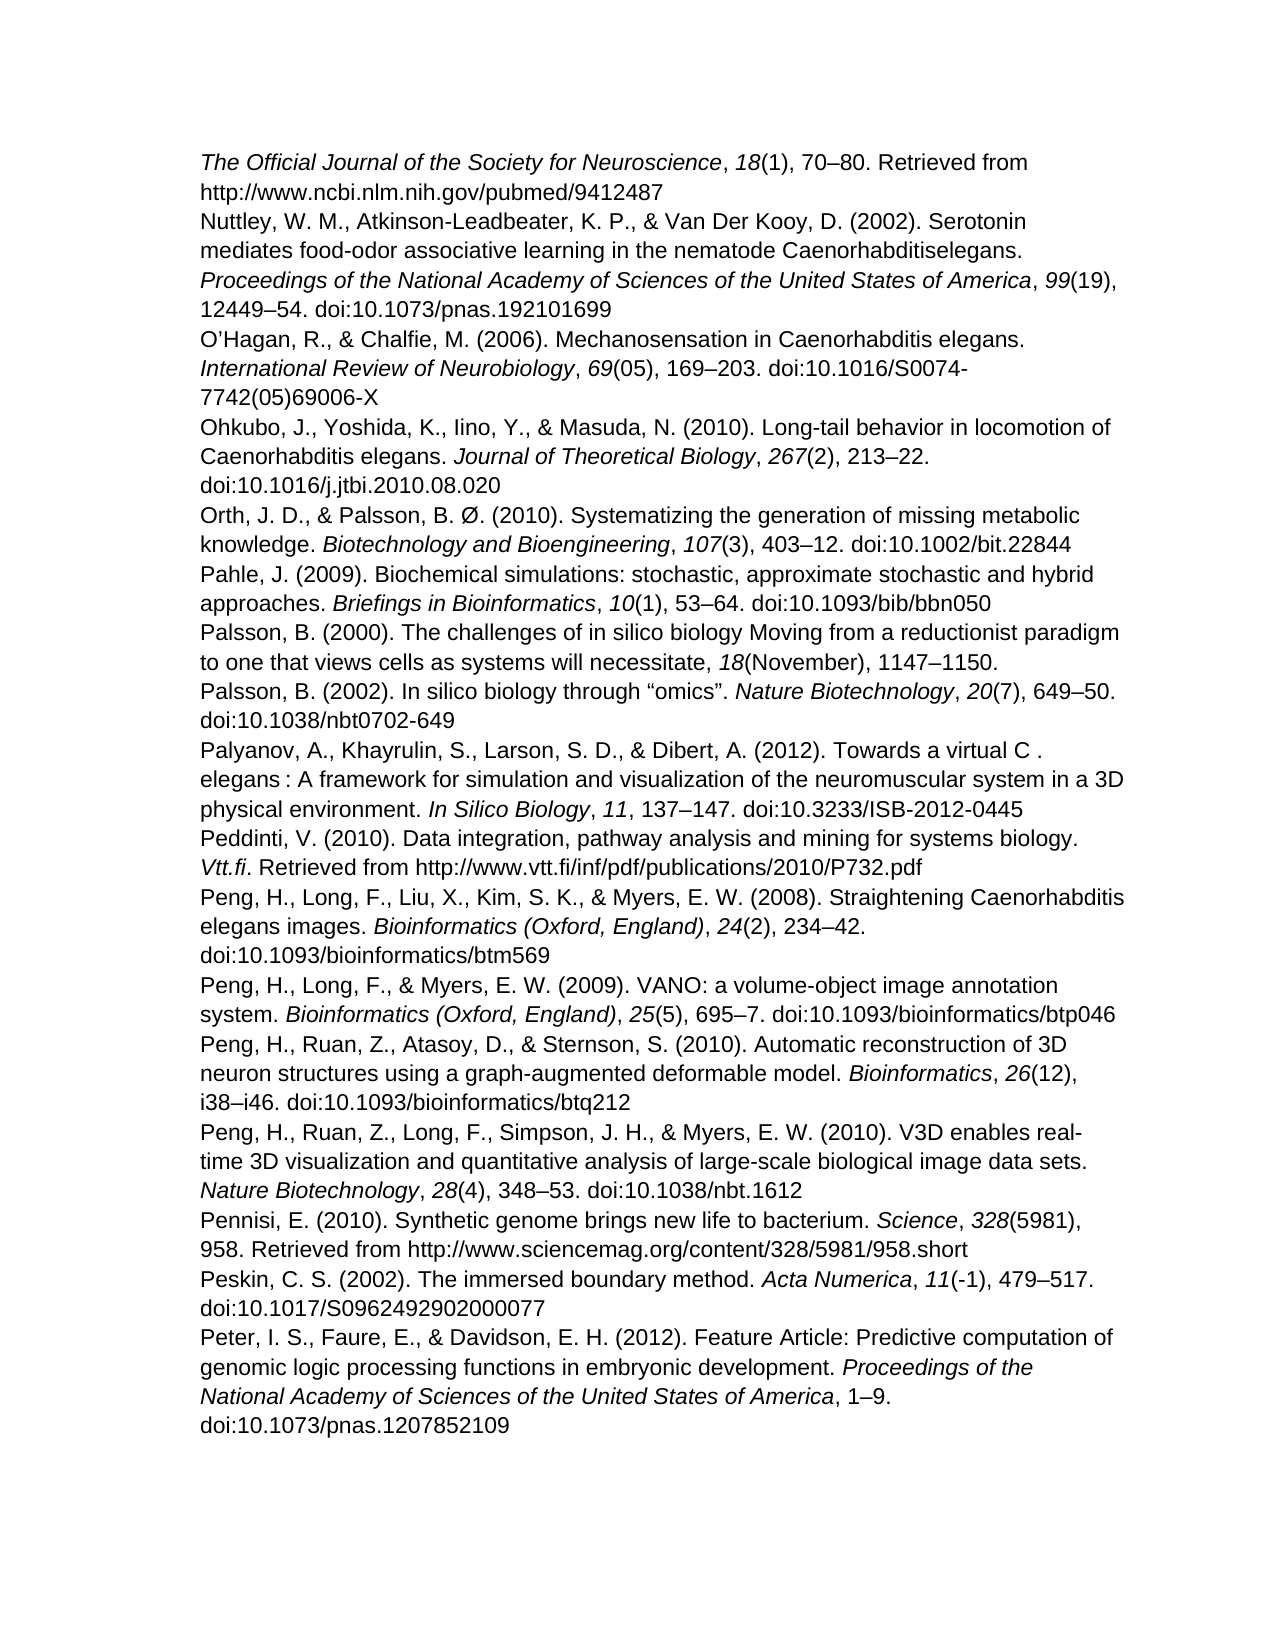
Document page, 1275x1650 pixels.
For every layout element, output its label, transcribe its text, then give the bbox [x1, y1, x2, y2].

text Orth, J. D., & Palsson, B. Ø. (2010). Systematizing the generation of missing metabolic knowledge. Biotechnology and Bioengineering, 107(3), 403–12. doi:10.1002/bit.22844 [200, 502, 1125, 557]
text Peng, H., Ruan, Z., Long, F., Simpson, J. H., & Myers, E. W. (2010). V3D enables real-time 3D visualization and quantitative analysis of large-scale biological image data sets. Nature Biotechnology, 28(4), 348–53. doi:10.1038/nbt.1612 [200, 1119, 1125, 1204]
text Peddinti, V. (2010). Data integration, pathway analysis and mining for systems biology. Vtt.fi. Retrieved from http://www.vtt.fi/inf/pdf/publications/2010/P732.pdf [200, 826, 1125, 881]
text Peter, I. S., Faure, E., & Davidson, E. H. (2012). Feature Article: Predictive computation of genomic logic processing functions in embryonic development. Proceedings of the National Academy of Sciences of the United States of America, 1–9. doi:10.1073/pnas.1207852109 [200, 1325, 1125, 1439]
text Peng, H., Long, F., Liu, X., Kim, S. K., & Myers, E. W. (2008). Straightening Caenorhabditis elegans images. Bioinformatics (Oxford, England), 24(2), 234–42. doi:10.1093/bioinformatics/btm569 [200, 884, 1125, 969]
text O’Hagan, R., & Chalfie, M. (2006). Mechanosensation in Caenorhabditis elegans. International Review of Neurobiology, 69(05), 169–203. doi:10.1016/S0074-7742(05)69006-X [200, 326, 1125, 411]
text Ohkubo, J., Yoshida, K., Iino, Y., & Masuda, N. (2010). Long-tail behavior in locomotion of Caenorhabditis elegans. Journal of Theoretical Biology, 267(2), 213–22. doi:10.1016/j.jtbi.2010.08.020 [200, 414, 1125, 499]
text The Official Journal of the Society for Neuroscience, 18(1), 70–80. Retrieved from http://www.ncbi.nlm.nih.gov/pubmed/9412487 [200, 150, 1125, 205]
text Peng, H., Ruan, Z., Atasoy, D., & Sternson, S. (2010). Automatic reconstruction of 3D neuron structures using a graph-augmented deformable model. Bioinformatics, 26(12), i38–i46. doi:10.1093/bioinformatics/btq212 [200, 1031, 1125, 1116]
text Pennisi, E. (2010). Synthetic genome brings new life to bacterium. Science, 328(5981), 958. Retrieved from http://www.sciencemag.org/content/328/5981/958.short [200, 1207, 1125, 1262]
text Palyanov, A., Khayrulin, S., Larson, S. D., & Dibert, A. (2012). Towards a virtual C . elegans : A framework for simulation and visualization of the neuromuscular system in a 3D physical environment. In Silico Biology, 11, 137–147. doi:10.3233/ISB-2012-0445 [200, 737, 1125, 822]
text Pahle, J. (2009). Biochemical simulations: stochastic, approximate stochastic and hybrid approaches. Briefings in Bioinformatics, 10(1), 53–64. doi:10.1093/bib/bbn050 [200, 561, 1125, 616]
text Nuttley, W. M., Atkinson-Leadbeater, K. P., & Van Der Kooy, D. (2002). Serotonin mediates food-odor associative learning in the nematode Caenorhabditiselegans. Proceedings of the National Academy of Sciences of the United States of America, 99(19), 12449–54. doi:10.1073/pnas.192101699 [200, 209, 1125, 322]
text Peskin, C. S. (2002). The immersed boundary method. Acta Numerica, 11(-1), 479–517. doi:10.1017/S0962492902000077 [200, 1266, 1125, 1321]
text Palsson, B. (2000). The challenges of in silico biology Moving from a reductionist paradigm to one that views cells as systems will necessitate, 18(November), 1147–1150. [200, 620, 1125, 675]
text Palsson, B. (2002). In silico biology through “omics”. Nature Biotechnology, 20(7), 649–50. doi:10.1038/nbt0702-649 [200, 679, 1125, 734]
text Peng, H., Long, F., & Myers, E. W. (2009). VANO: a volume-object image annotation system. Bioinformatics (Oxford, England), 25(5), 695–7. doi:10.1093/bioinformatics/btp046 [200, 972, 1125, 1027]
